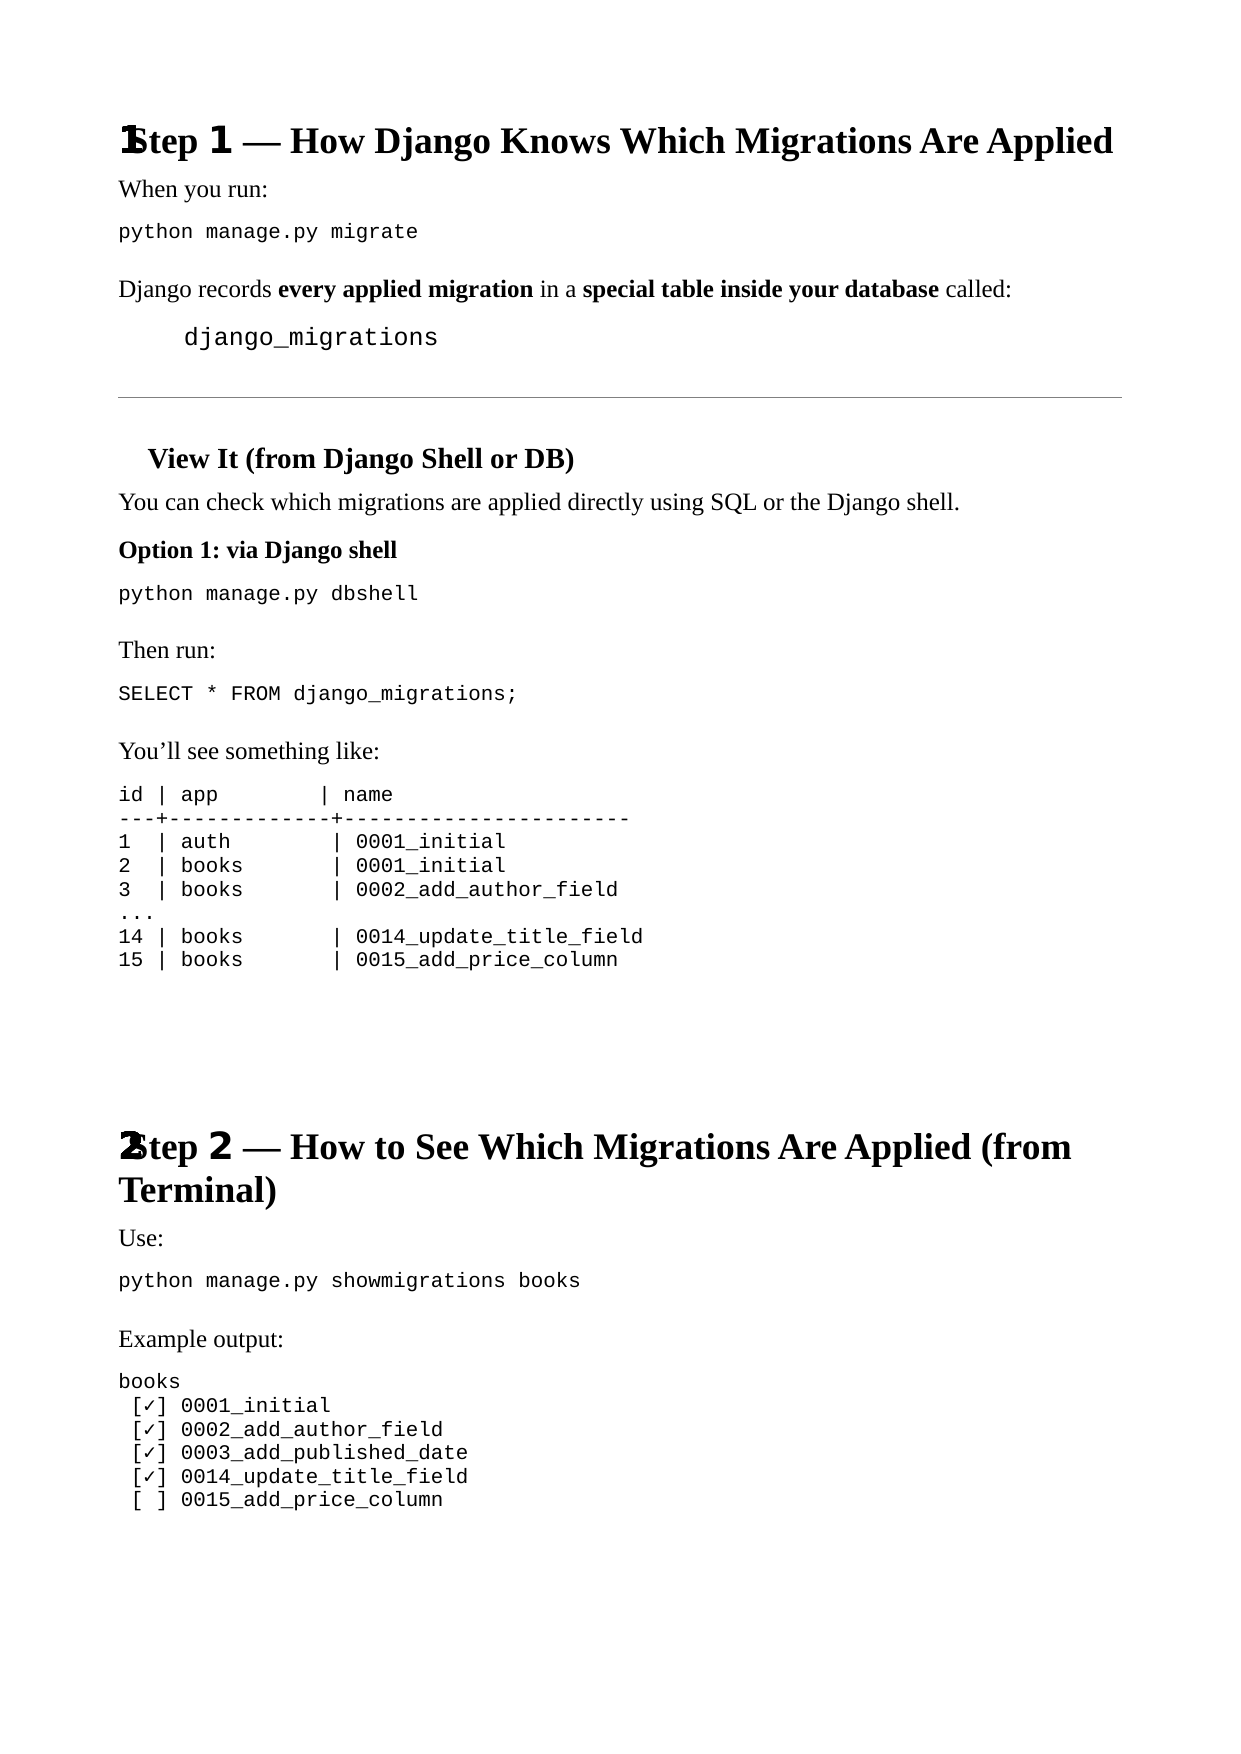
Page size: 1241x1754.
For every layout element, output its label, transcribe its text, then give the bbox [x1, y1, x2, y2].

text ---+-------------+----------------------- [118, 808, 1122, 831]
text Option 1: via Django shell [118, 535, 1122, 564]
text id | app | name [118, 784, 1122, 808]
text python manage.py migrate [118, 221, 1122, 245]
text [ ] 0015_add_price_column [118, 1489, 1122, 1513]
text python manage.py dbshell [118, 582, 1122, 606]
text Then run: [118, 636, 1122, 664]
subtitle 🧩 Step 1️⃣ — How Django Knows Which Migrations Are Applied [118, 118, 1122, 161]
text You can check which migrations are applied directly using SQL or the Django shell. [118, 487, 1122, 516]
text [✓] 0003_add_published_date [118, 1442, 1122, 1466]
text [✓] 0002_add_author_field [118, 1418, 1122, 1442]
text 2 | books | 0001_initial [118, 855, 1122, 878]
text [✓] 0014_update_title_field [118, 1466, 1122, 1489]
text 14 | books | 0014_update_title_field [118, 926, 1122, 949]
text Example output: [118, 1324, 1122, 1352]
text SELECT * FROM django_migrations; [118, 683, 1122, 707]
text You’ll see something like: [118, 736, 1122, 765]
text ... [118, 902, 1122, 926]
text python manage.py showmigrations books [118, 1271, 1122, 1294]
text Use: [118, 1223, 1122, 1252]
text 3 | books | 0002_add_author_field [118, 878, 1122, 902]
text 1 | auth | 0001_initial [118, 831, 1122, 855]
text [✓] 0001_initial [118, 1395, 1122, 1418]
text 🗄️ django_migrations [177, 322, 1063, 353]
text 15 | books | 0015_add_price_column [118, 949, 1122, 973]
text When you run: [118, 174, 1122, 202]
text Django records every applied migration in a special table inside your database called: [118, 274, 1122, 303]
text books [118, 1371, 1122, 1395]
subtitle 🧩 Step 2️⃣ — How to See Which Migrations Are Applied (from Terminal) [118, 1124, 1122, 1210]
subtitle ✅ View It (from Django Shell or DB) [118, 441, 1122, 475]
